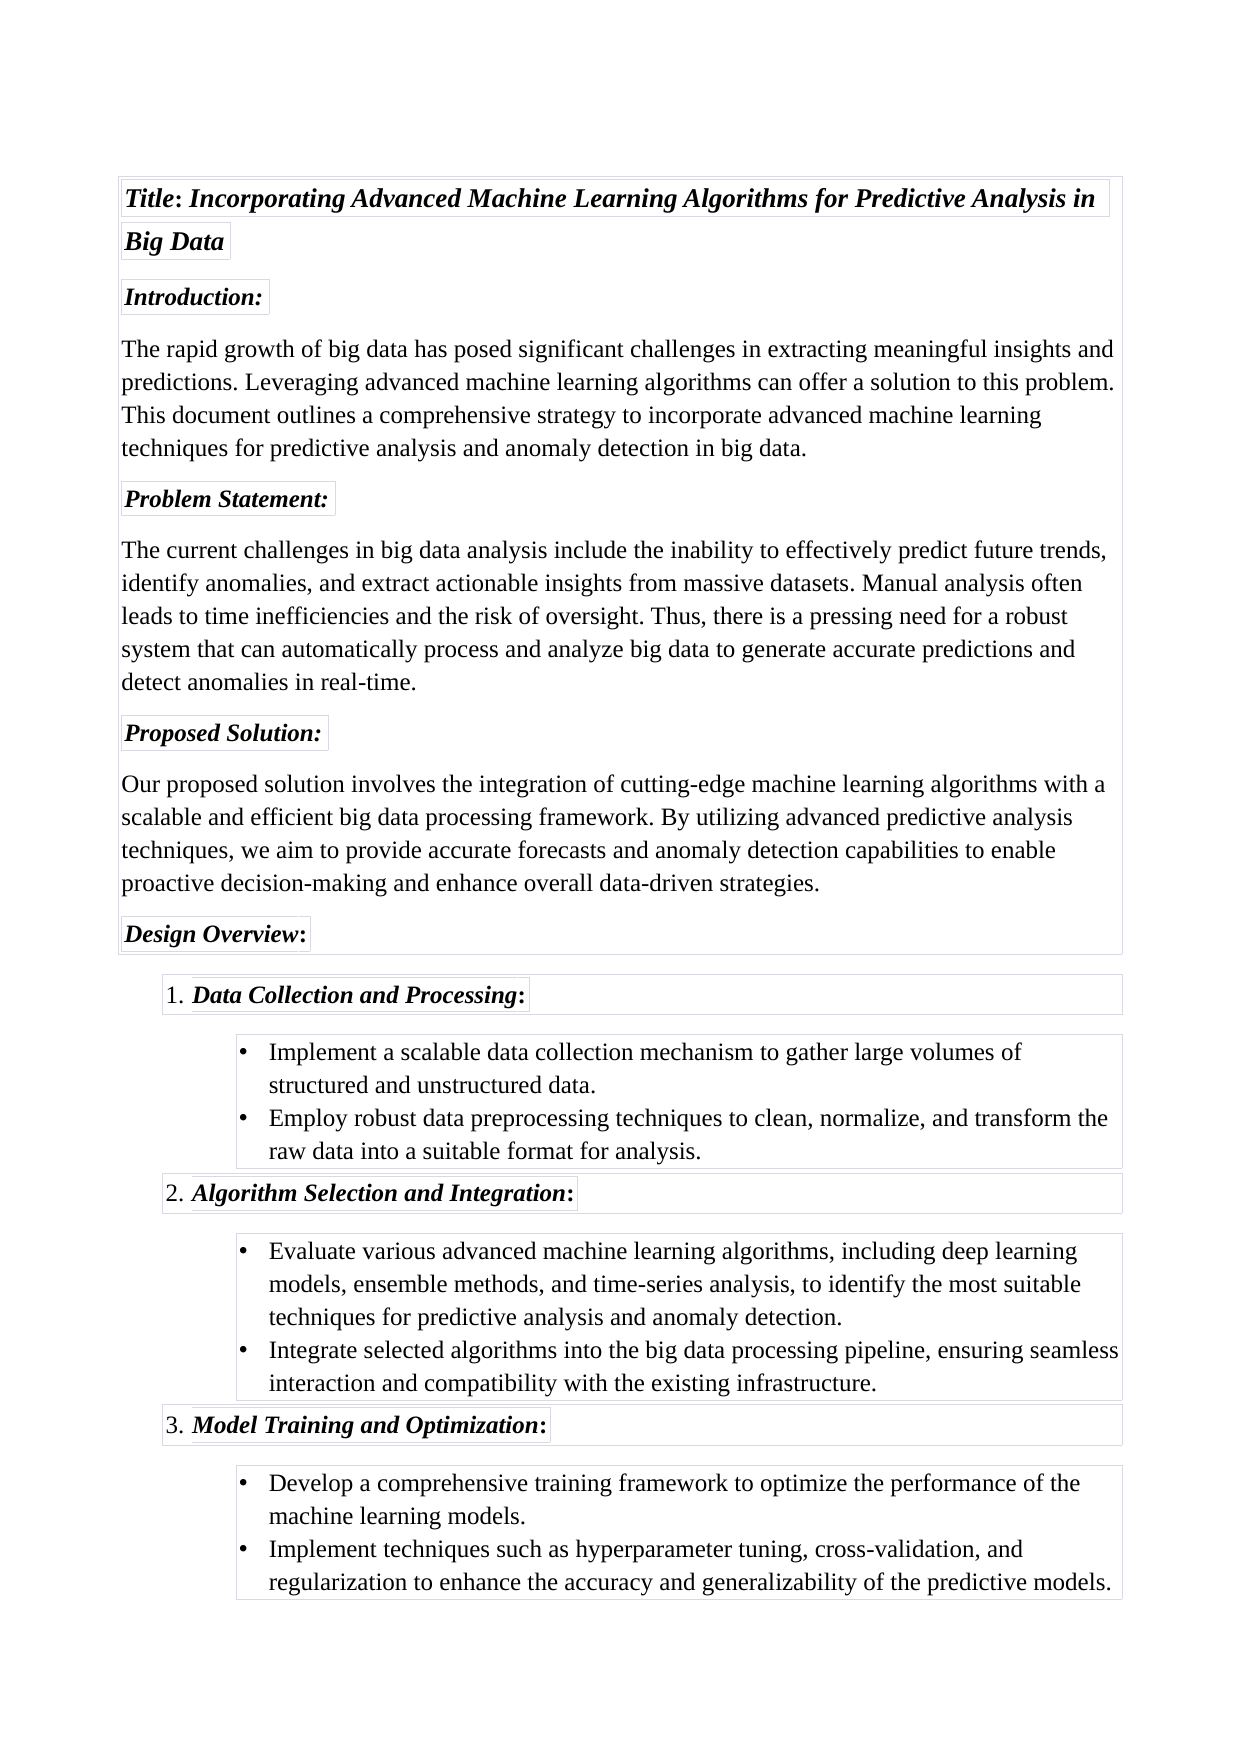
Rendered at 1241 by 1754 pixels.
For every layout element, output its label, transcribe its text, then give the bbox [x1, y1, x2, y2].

list Implement techniques such as hyperparameter tuning, cross-validation, and regularization to enhance the accuracy and generalizability of the predictive models. [237, 1531, 1122, 1599]
text Design Overview: [119, 913, 1122, 954]
text The rapid growth of big data has posed significant challenges in extracting meaningful insights and predictions. Leveraging advanced machine learning algorithms can offer a solution to this problem. This document outlines a comprehensive strategy to incorporate advanced machine learning techniques for predictive analysis and anomaly detection in big data. [119, 331, 1122, 462]
list Employ robust data preprocessing techniques to clean, normalize, and transform the raw data into a suitable format for analysis. [237, 1100, 1122, 1168]
list Evaluate various advanced machine learning algorithms, including deep learning models, ensemble methods, and time-series analysis, to identify the most suitable techniques for predictive analysis and anomaly detection. [237, 1234, 1122, 1331]
list Data Collection and Processing: [163, 975, 1122, 1014]
list Model Training and Optimization: [163, 1405, 1122, 1445]
text The current challenges in big data analysis include the inability to effectively predict future trends, identify anomalies, and extract actionable insights from massive datasets. Manual analysis often leads to time inefficiencies and the risk of oversight. Thus, there is a pressing need for a robust system that can automatically process and analyze big data to generate accurate predictions and detect anomalies in real-time. [119, 532, 1122, 696]
list Algorithm Selection and Integration: [163, 1174, 1122, 1213]
text Problem Statement: [119, 478, 1122, 515]
list Develop a comprehensive training framework to optimize the performance of the machine learning models. [237, 1466, 1122, 1530]
text Introduction: [119, 276, 1122, 314]
list Integrate selected algorithms into the big data processing pipeline, ensuring seamless interaction and compatibility with the existing infrastructure. [237, 1332, 1122, 1400]
text Title: Incorporating Advanced Machine Learning Algorithms for Predictive Analysis in Big Data [119, 177, 1122, 259]
text Our proposed solution involves the integration of cutting-edge machine learning algorithms with a scalable and efficient big data processing framework. By utilizing advanced predictive analysis techniques, we aim to provide accurate forecasts and anomaly detection capabilities to enable proactive decision-making and enhance overall data-driven strategies. [119, 766, 1122, 897]
list Implement a scalable data collection mechanism to gather large volumes of structured and unstructured data. [237, 1035, 1122, 1099]
text Proposed Solution: [119, 712, 1122, 750]
